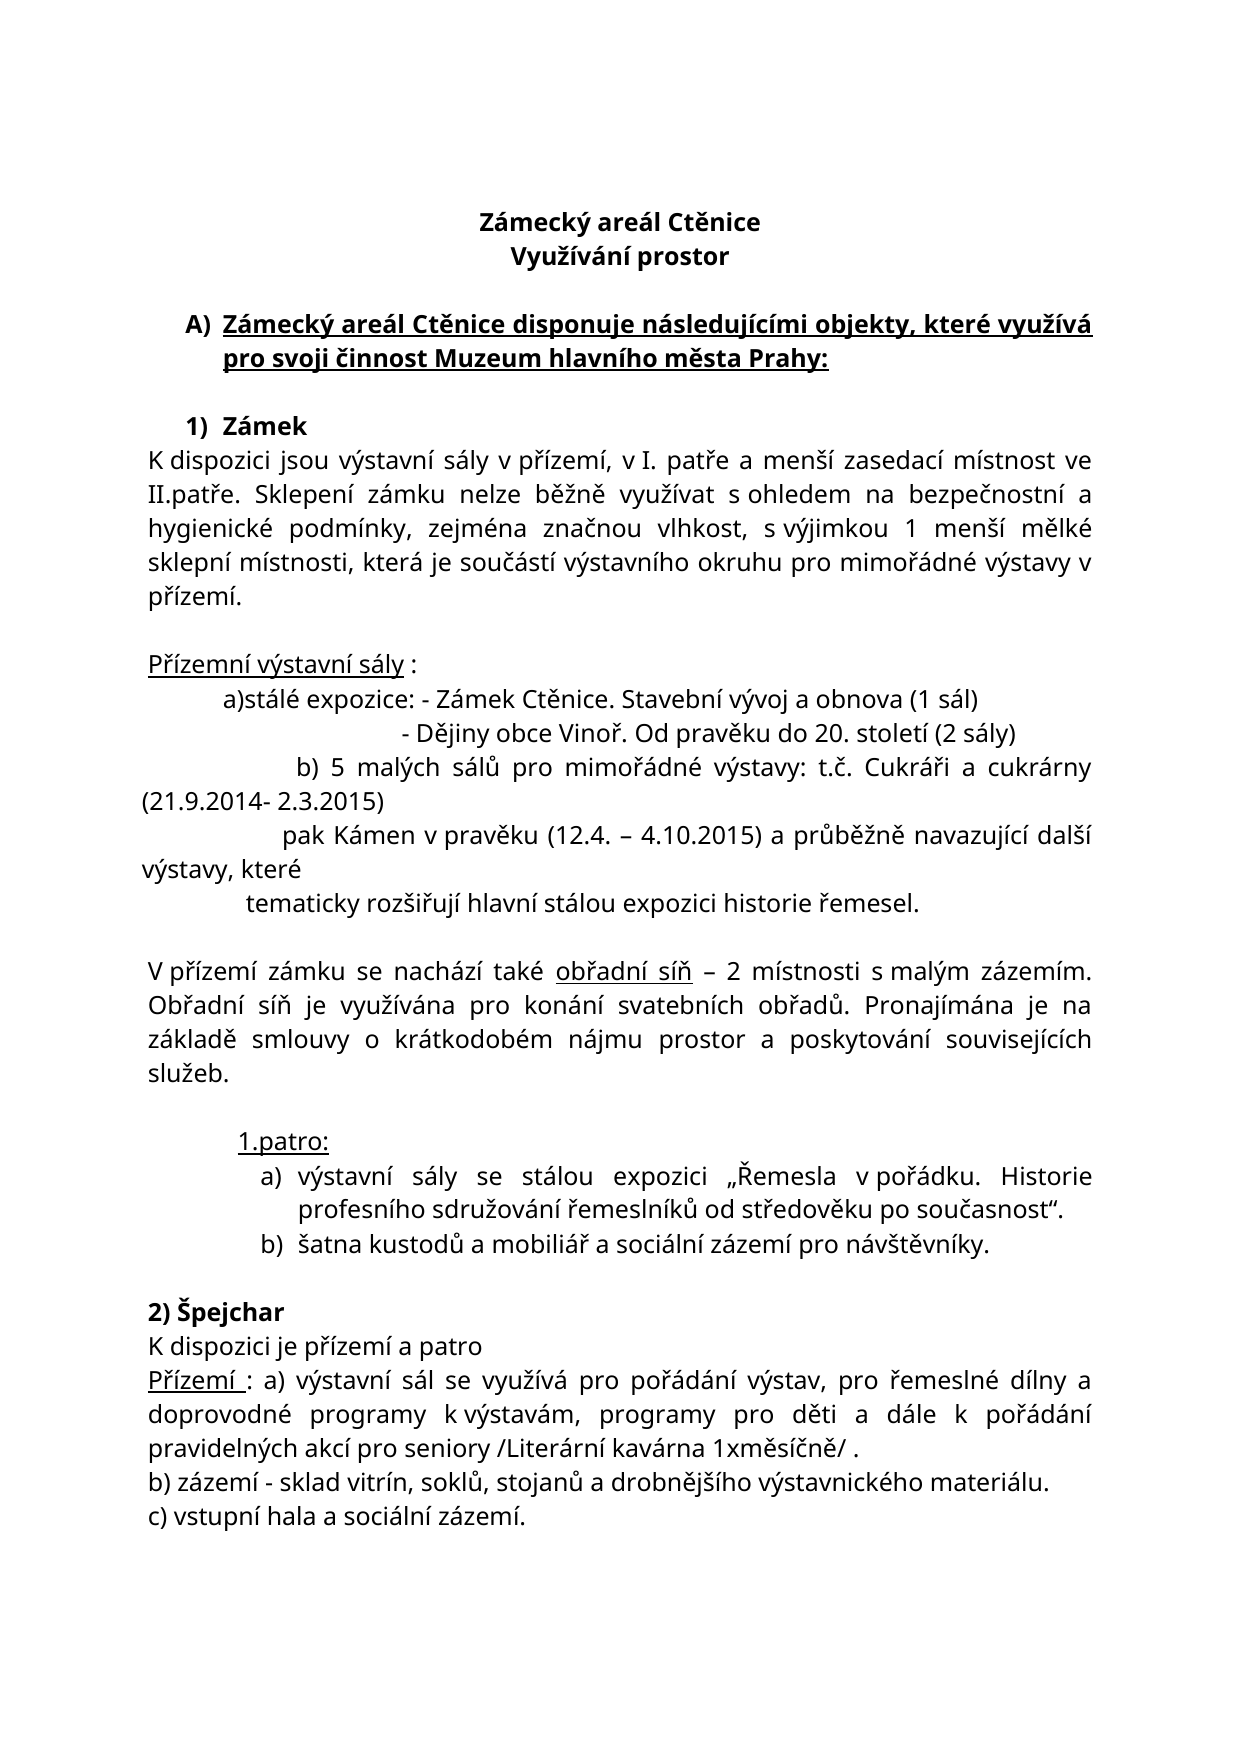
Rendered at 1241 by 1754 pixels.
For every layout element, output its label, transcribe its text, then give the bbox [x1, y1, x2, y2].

text pak Kámen v pravěku (12.4. – 4.10.2015) a průběžně navazující další výstavy, které [142, 817, 1093, 886]
text Přízemí : a) výstavní sál se využívá pro pořádání výstav, pro řemeslné dílny a doprovodné programy k výstavám, programy pro děti a dále k pořádání pravidelných akcí pro seniory /Literární kavárna 1xměsíčně/ . [148, 1362, 1093, 1465]
text b) zázemí - sklad vitrín, soklů, stojanů a drobnějšího výstavnického materiálu. [148, 1465, 1093, 1499]
text c) vstupní hala a sociální zázemí. [148, 1499, 1093, 1533]
text a)stálé expozice: - Zámek Ctěnice. Stavební vývoj a obnova (1 sál) [223, 681, 1093, 715]
text Zámecký areál Ctěnice [148, 204, 1093, 238]
text 2) Špejchar [148, 1294, 1093, 1328]
text Přízemní výstavní sály : [148, 647, 1093, 681]
text V přízemí zámku se nachází také obřadní síň – 2 místnosti s malým zázemím. Obřadní síň je využívána pro konání svatebních obřadů. Pronajímána je na základě smlouvy o krátkodobém nájmu prostor a poskytování souvisejících služeb. [148, 954, 1093, 1090]
text tematicky rozšiřují hlavní stálou expozici historie řemesel. [142, 886, 1093, 920]
list výstavní sály se stálou expozici „Řemesla v pořádku. Historie profesního sdružování řemeslníků od středověku po současnost“. [260, 1158, 1093, 1226]
text K dispozici je přízemí a patro [148, 1328, 1093, 1362]
list šatna kustodů a mobiliář a sociální zázemí pro návštěvníky. [260, 1226, 1093, 1260]
text b) 5 malých sálů pro mimořádné výstavy: t.č. Cukráři a cukrárny (21.9.2014- 2.3.2015) [142, 749, 1093, 817]
text 1.patro: [237, 1124, 1093, 1158]
list Zámecký areál Ctěnice disponuje následujícími objekty, které využívá pro svoji činnost Muzeum hlavního města Prahy: [185, 307, 1093, 375]
text - Dějiny obce Vinoř. Od pravěku do 20. století (2 sály) [148, 715, 1093, 749]
text Využívání prostor [148, 238, 1093, 272]
list Zámek [185, 409, 1093, 443]
text K dispozici jsou výstavní sály v přízemí, v I. patře a menší zasedací místnost ve II.patře. Sklepení zámku nelze běžně využívat s ohledem na bezpečnostní a hygienické podmínky, zejména značnou vlhkost, s výjimkou 1 menší mělké sklepní místnosti, která je součástí výstavního okruhu pro mimořádné výstavy v přízemí. [148, 443, 1093, 613]
